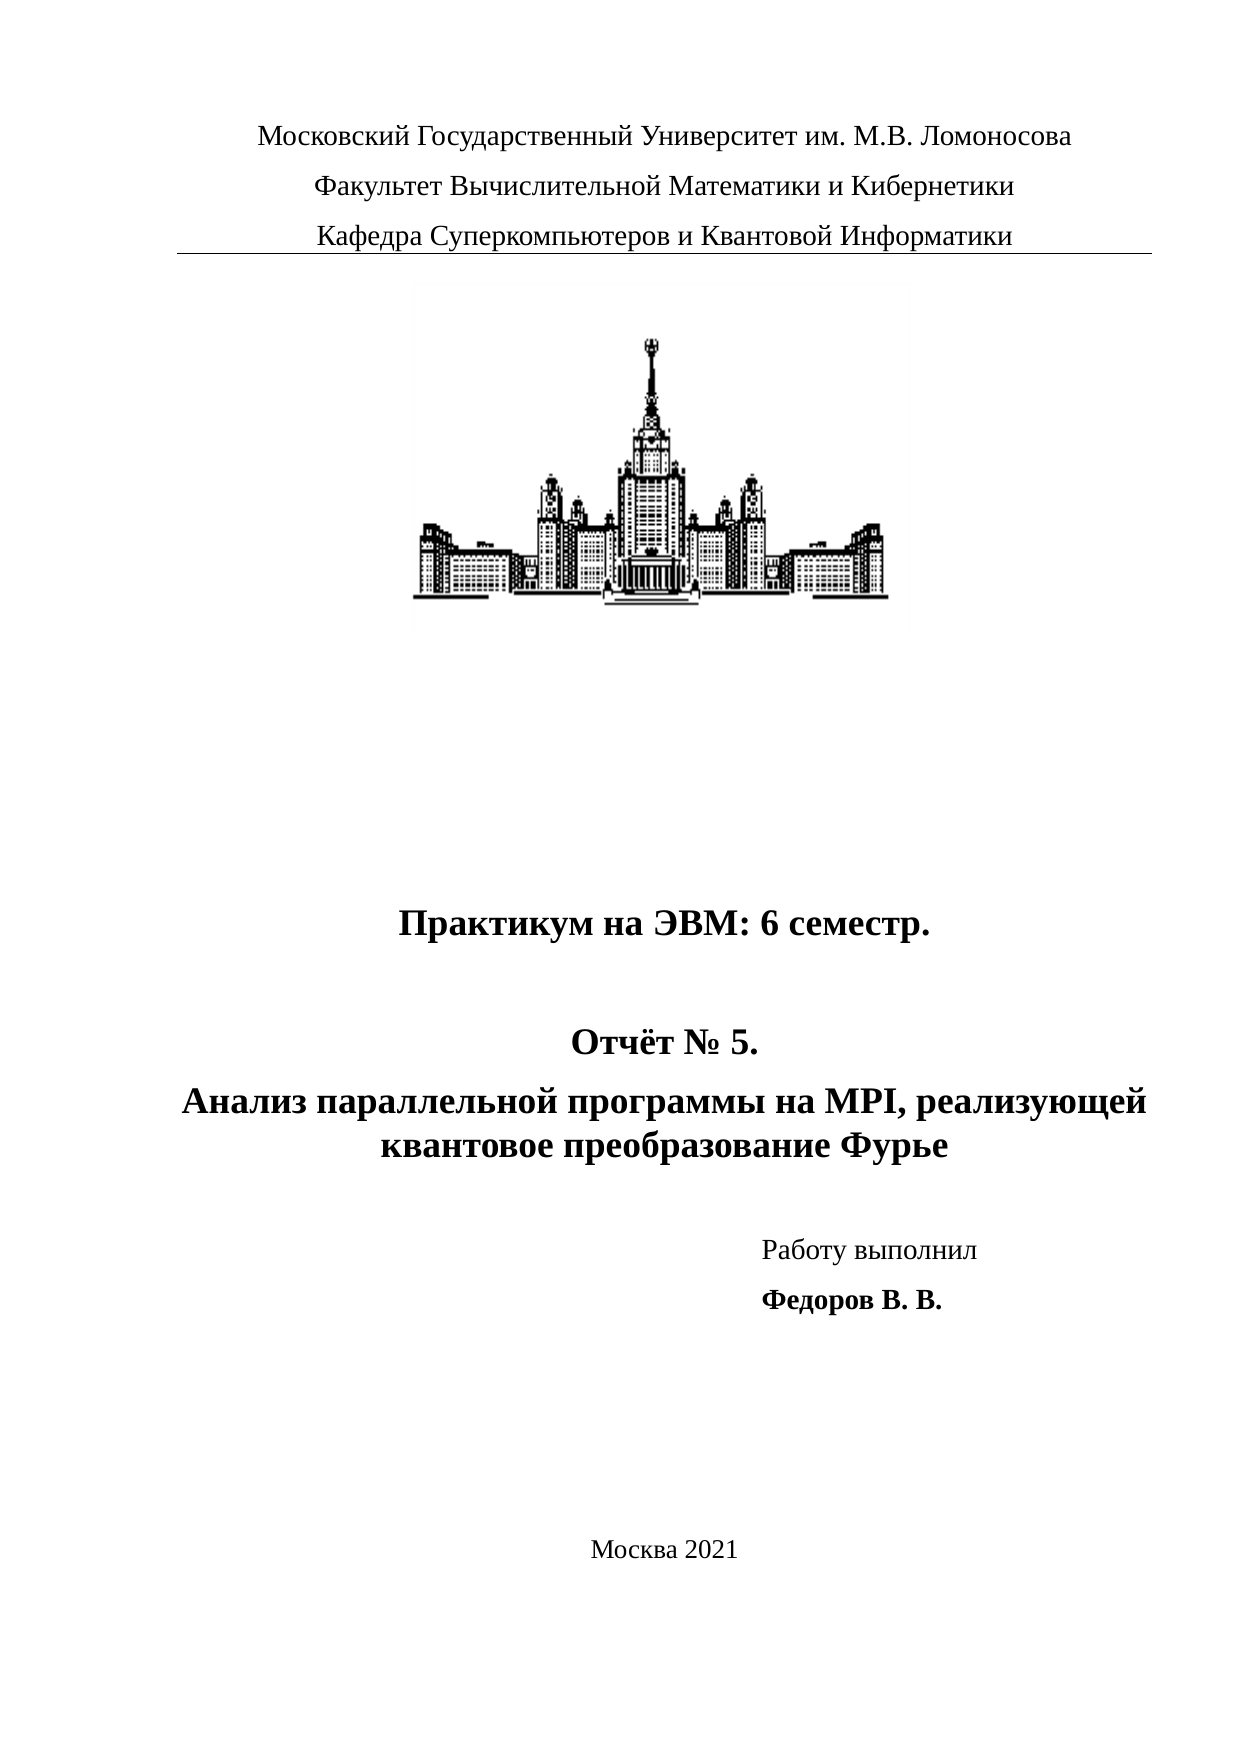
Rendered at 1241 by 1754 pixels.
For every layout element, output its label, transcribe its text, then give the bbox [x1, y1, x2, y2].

text Практикум на ЭВМ: 6 семестр. [177, 901, 1152, 944]
table_cell [183, 1338, 756, 1399]
table_cell [756, 1338, 1098, 1399]
table_header Работу выполнил Федоров В. В. [756, 1226, 1098, 1337]
text Кафедра Суперкомпьютеров и Квантовой Информатики [177, 218, 1152, 253]
text Факультет Вычислительной Математики и Кибернетики [177, 168, 1152, 201]
text Отчёт № 5. [177, 1019, 1152, 1063]
text Анализ параллельной программы на MPI, реализующей квантовое преобразование Фурье [177, 1079, 1152, 1165]
text Москва 2021 [177, 1534, 1152, 1565]
table_header [183, 1226, 756, 1337]
text Московский Государственный Университет им. М.В. Ломоносова [177, 118, 1152, 152]
picture [343, 270, 986, 655]
